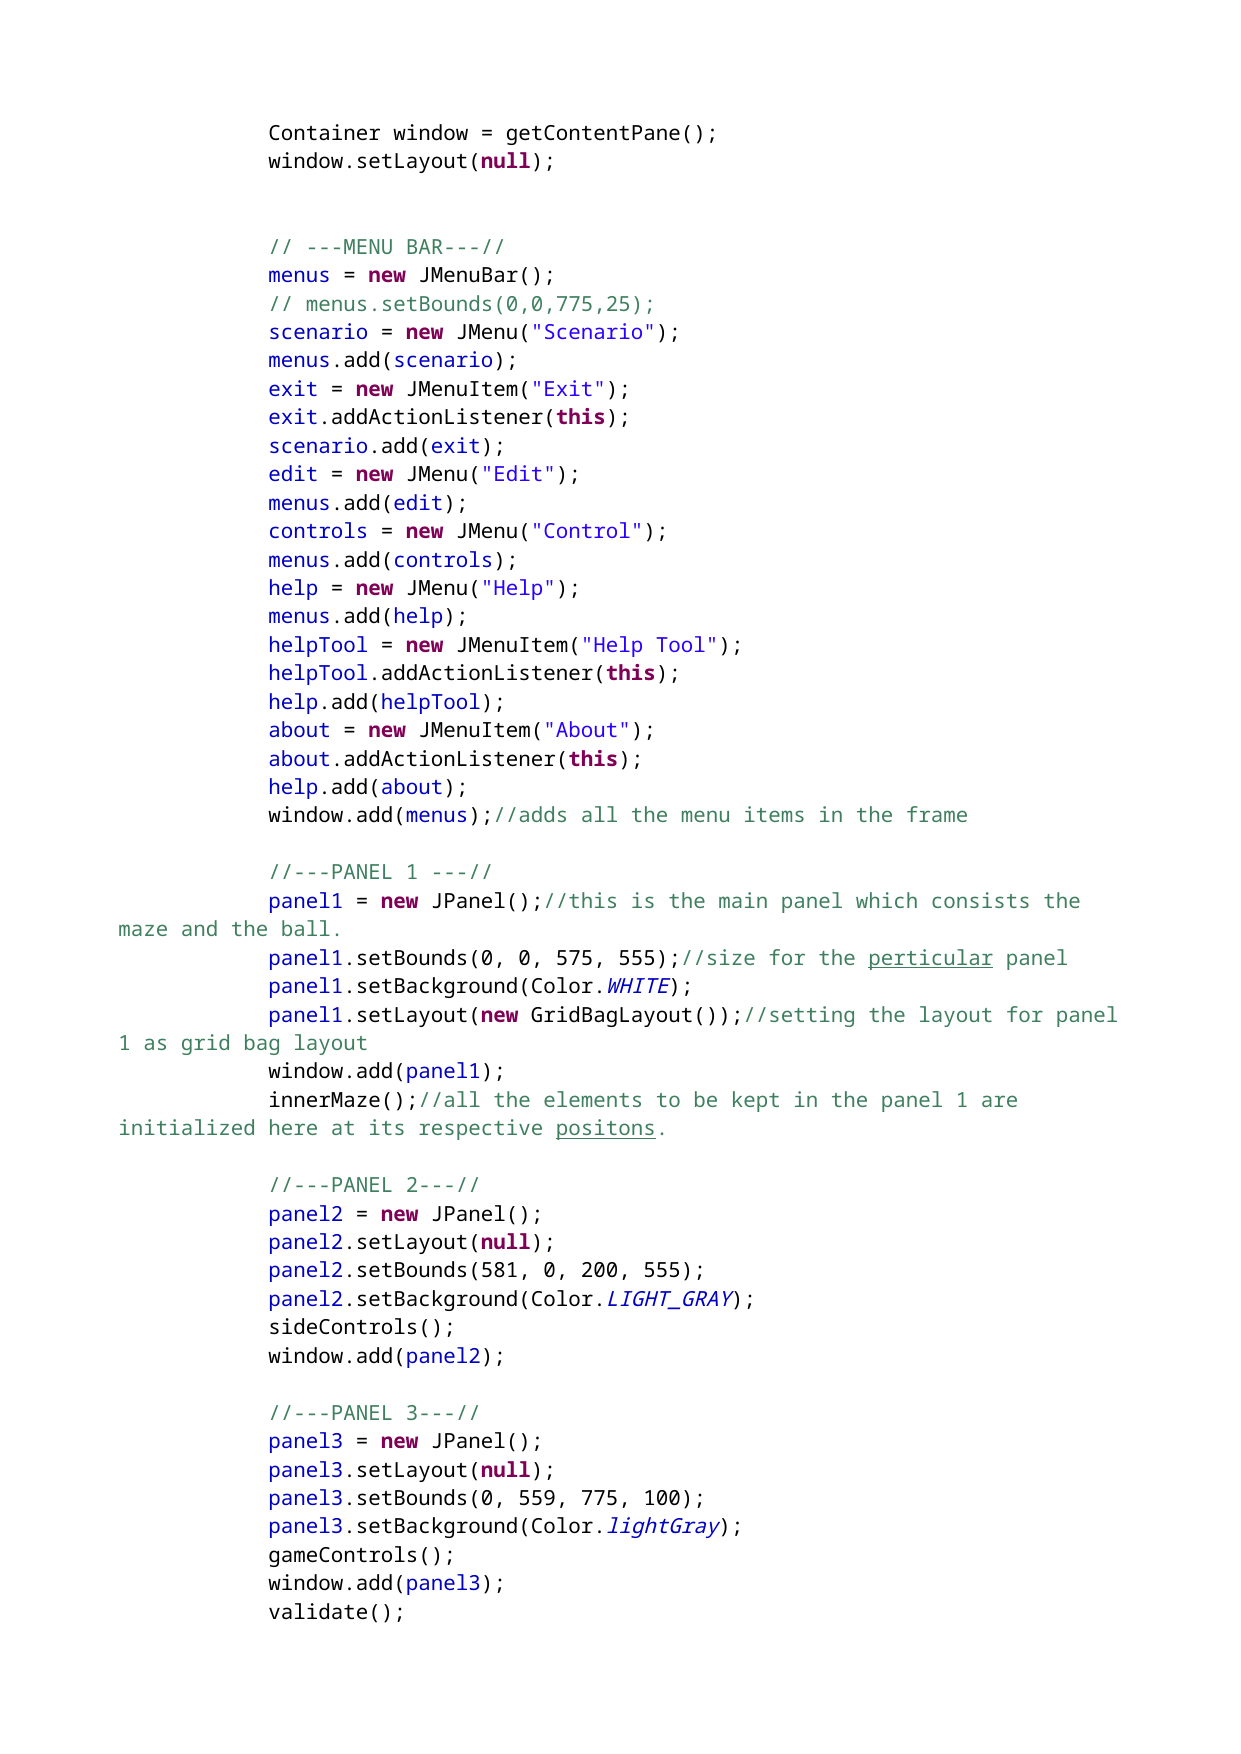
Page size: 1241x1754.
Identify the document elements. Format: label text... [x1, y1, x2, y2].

text panel1.setLayout(new GridBagLayout());//setting the layout for panel 1 as grid bag layout [118, 1000, 1122, 1057]
text menus = new JMenuBar(); [118, 260, 1122, 289]
text //---PANEL 1 ---// [118, 857, 1122, 886]
text exit.addActionListener(this); [118, 402, 1122, 431]
text panel2.setLayout(null); [118, 1227, 1122, 1256]
text Container window = getContentPane(); [118, 118, 1122, 147]
text edit = new JMenu("Edit"); [118, 459, 1122, 488]
text // ---MENU BAR---// [118, 232, 1122, 260]
text panel2.setBounds(581, 0, 200, 555); [118, 1256, 1122, 1284]
text sideControls(); [118, 1312, 1122, 1341]
text // menus.setBounds(0,0,775,25); [118, 289, 1122, 317]
text about.addActionListener(this); [118, 744, 1122, 772]
text validate(); [118, 1597, 1122, 1625]
text window.add(menus);//adds all the menu items in the frame [118, 801, 1122, 829]
text menus.add(controls); [118, 545, 1122, 573]
text panel2 = new JPanel(); [118, 1199, 1122, 1227]
text innerMaze();//all the elements to be kept in the panel 1 are initialized here at its respective positons. [118, 1085, 1122, 1142]
text help.add(helpTool); [118, 687, 1122, 715]
text //---PANEL 2---// [118, 1170, 1122, 1199]
text panel2.setBackground(Color.LIGHT_GRAY); [118, 1284, 1122, 1312]
text menus.add(scenario); [118, 346, 1122, 374]
text panel3 = new JPanel(); [118, 1426, 1122, 1455]
text window.add(panel3); [118, 1568, 1122, 1597]
text scenario.add(exit); [118, 431, 1122, 459]
text panel1.setBounds(0, 0, 575, 555);//size for the perticular panel [118, 943, 1122, 971]
text panel3.setLayout(null); [118, 1455, 1122, 1483]
text panel1.setBackground(Color.WHITE); [118, 971, 1122, 1000]
text help.add(about); [118, 772, 1122, 801]
text help = new JMenu("Help"); [118, 573, 1122, 602]
text panel3.setBackground(Color.lightGray); [118, 1512, 1122, 1540]
text panel3.setBounds(0, 559, 775, 100); [118, 1483, 1122, 1512]
text exit = new JMenuItem("Exit"); [118, 374, 1122, 402]
text menus.add(edit); [118, 488, 1122, 516]
text panel1 = new JPanel();//this is the main panel which consists the maze and the ball. [118, 886, 1122, 943]
text gameControls(); [118, 1540, 1122, 1568]
text helpTool.addActionListener(this); [118, 658, 1122, 687]
text window.setLayout(null); [118, 147, 1122, 175]
text menus.add(help); [118, 602, 1122, 630]
text window.add(panel1); [118, 1057, 1122, 1085]
text about = new JMenuItem("About"); [118, 715, 1122, 744]
text scenario = new JMenu("Scenario"); [118, 317, 1122, 346]
text controls = new JMenu("Control"); [118, 516, 1122, 545]
text //---PANEL 3---// [118, 1398, 1122, 1426]
text window.add(panel2); [118, 1341, 1122, 1369]
text helpTool = new JMenuItem("Help Tool"); [118, 630, 1122, 658]
